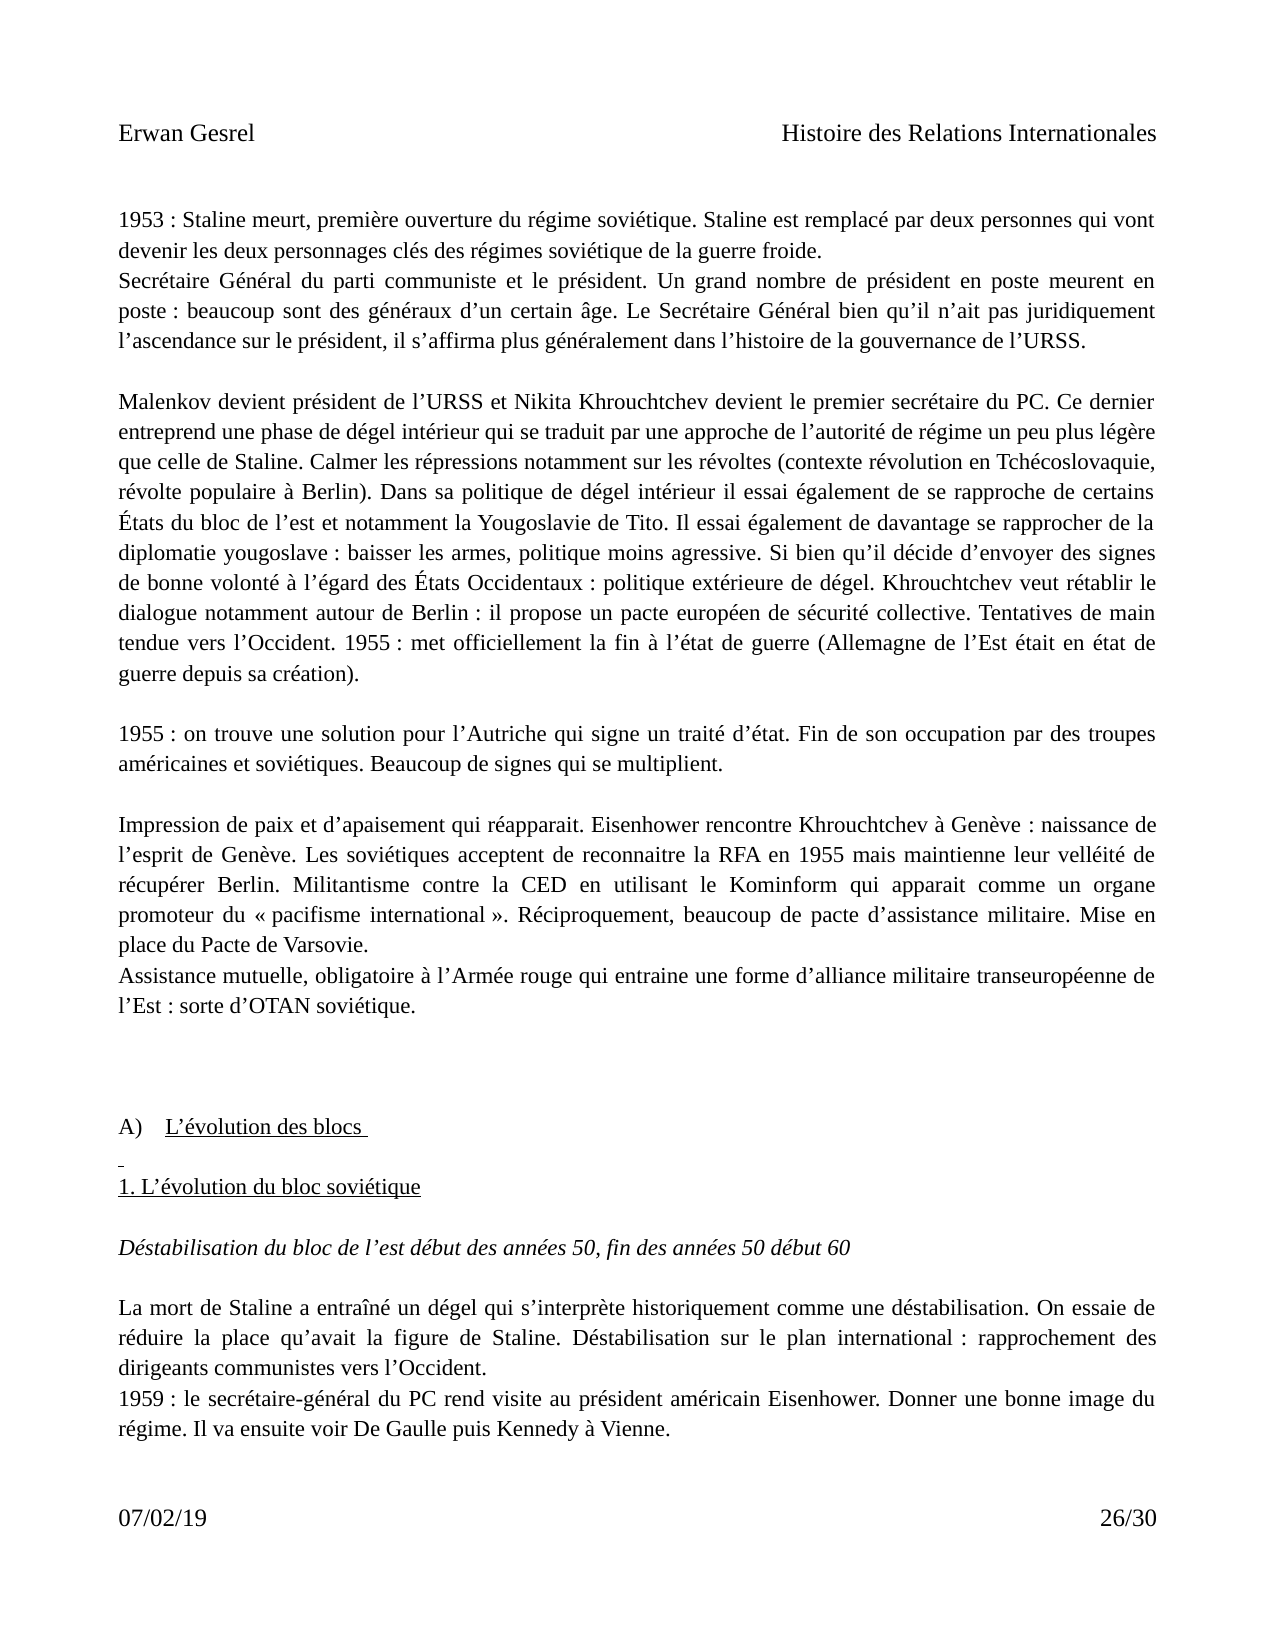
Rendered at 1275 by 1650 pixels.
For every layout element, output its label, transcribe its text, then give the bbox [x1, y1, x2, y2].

text 1953 : Staline meurt, première ouverture du régime soviétique. Staline est remplacé par deux personnes qui vont devenir les deux personnages clés des régimes soviétique de la guerre froide. [118, 207, 1157, 263]
text Malenkov devient président de l’URSS et Nikita Khrouchtchev devient le premier secrétaire du PC. Ce dernier entreprend une phase de dégel intérieur qui se traduit par une approche de l’autorité de régime un peu plus légère que celle de Staline. Calmer les répressions notamment sur les révoltes (contexte révolution en Tchécoslovaquie, révolte populaire à Berlin). Dans sa politique de dégel intérieur il essai également de se rapproche de certains États du bloc de l’est et notamment la Yougoslavie de Tito. Il essai également de davantage se rapprocher de la diplomatie yougoslave : baisser les armes, politique moins agressive. Si bien qu’il décide d’envoyer des signes de bonne volonté à l’égard des États Occidentaux : politique extérieure de dégel. Khrouchtchev veut rétablir le dialogue notamment autour de Berlin : il propose un pacte européen de sécurité collective. Tentatives de main tendue vers l’Occident. 1955 : met officiellement la fin à l’état de guerre (Allemagne de l’Est était en état de guerre depuis sa création). [118, 388, 1157, 686]
text Assistance mutuelle, obligatoire à l’Armée rouge qui entraine une forme d’alliance militaire transeuropéenne de l’Est : sorte d’OTAN soviétique. [118, 962, 1157, 1018]
text 1959 : le secrétaire-général du PC rend visite au président américain Eisenhower. Donner une bonne image du régime. Il va ensuite voir De Gaulle puis Kennedy à Vienne. [118, 1385, 1157, 1441]
text Déstabilisation du bloc de l’est début des années 50, fin des années 50 début 60 [118, 1234, 1157, 1260]
text Impression de paix et d’apaisement qui réapparait. Eisenhower rencontre Khrouchtchev à Genève : naissance de l’esprit de Genève. Les soviétiques acceptent de reconnaitre la RFA en 1955 mais maintienne leur velléité de récupérer Berlin. Militantisme contre la CED en utilisant le Kominform qui apparait comme un organe promoteur du « pacifisme international ». Réciproquement, beaucoup de pacte d’assistance militaire. Mise en place du Pacte de Varsovie. [118, 811, 1157, 958]
text 1955 : on trouve une solution pour l’Autriche qui signe un traité d’état. Fin de son occupation par des troupes américaines et soviétiques. Beaucoup de signes qui se multiplient. [118, 720, 1157, 777]
text A) L’évolution des blocs [118, 1113, 1157, 1139]
text 1. L’évolution du bloc soviétique [118, 1173, 1157, 1199]
text La mort de Staline a entraîné un dégel qui s’interprète historiquement comme une déstabilisation. On essaie de réduire la place qu’avait la figure de Staline. Déstabilisation sur le plan international : rapprochement des dirigeants communistes vers l’Occident. [118, 1294, 1157, 1381]
text Secrétaire Général du parti communiste et le président. Un grand nombre de président en poste meurent en poste : beaucoup sont des généraux d’un certain âge. Le Secrétaire Général bien qu’il n’ait pas juridiquement l’ascendance sur le président, il s’affirma plus généralement dans l’histoire de la gouvernance de l’URSS. [118, 267, 1157, 354]
